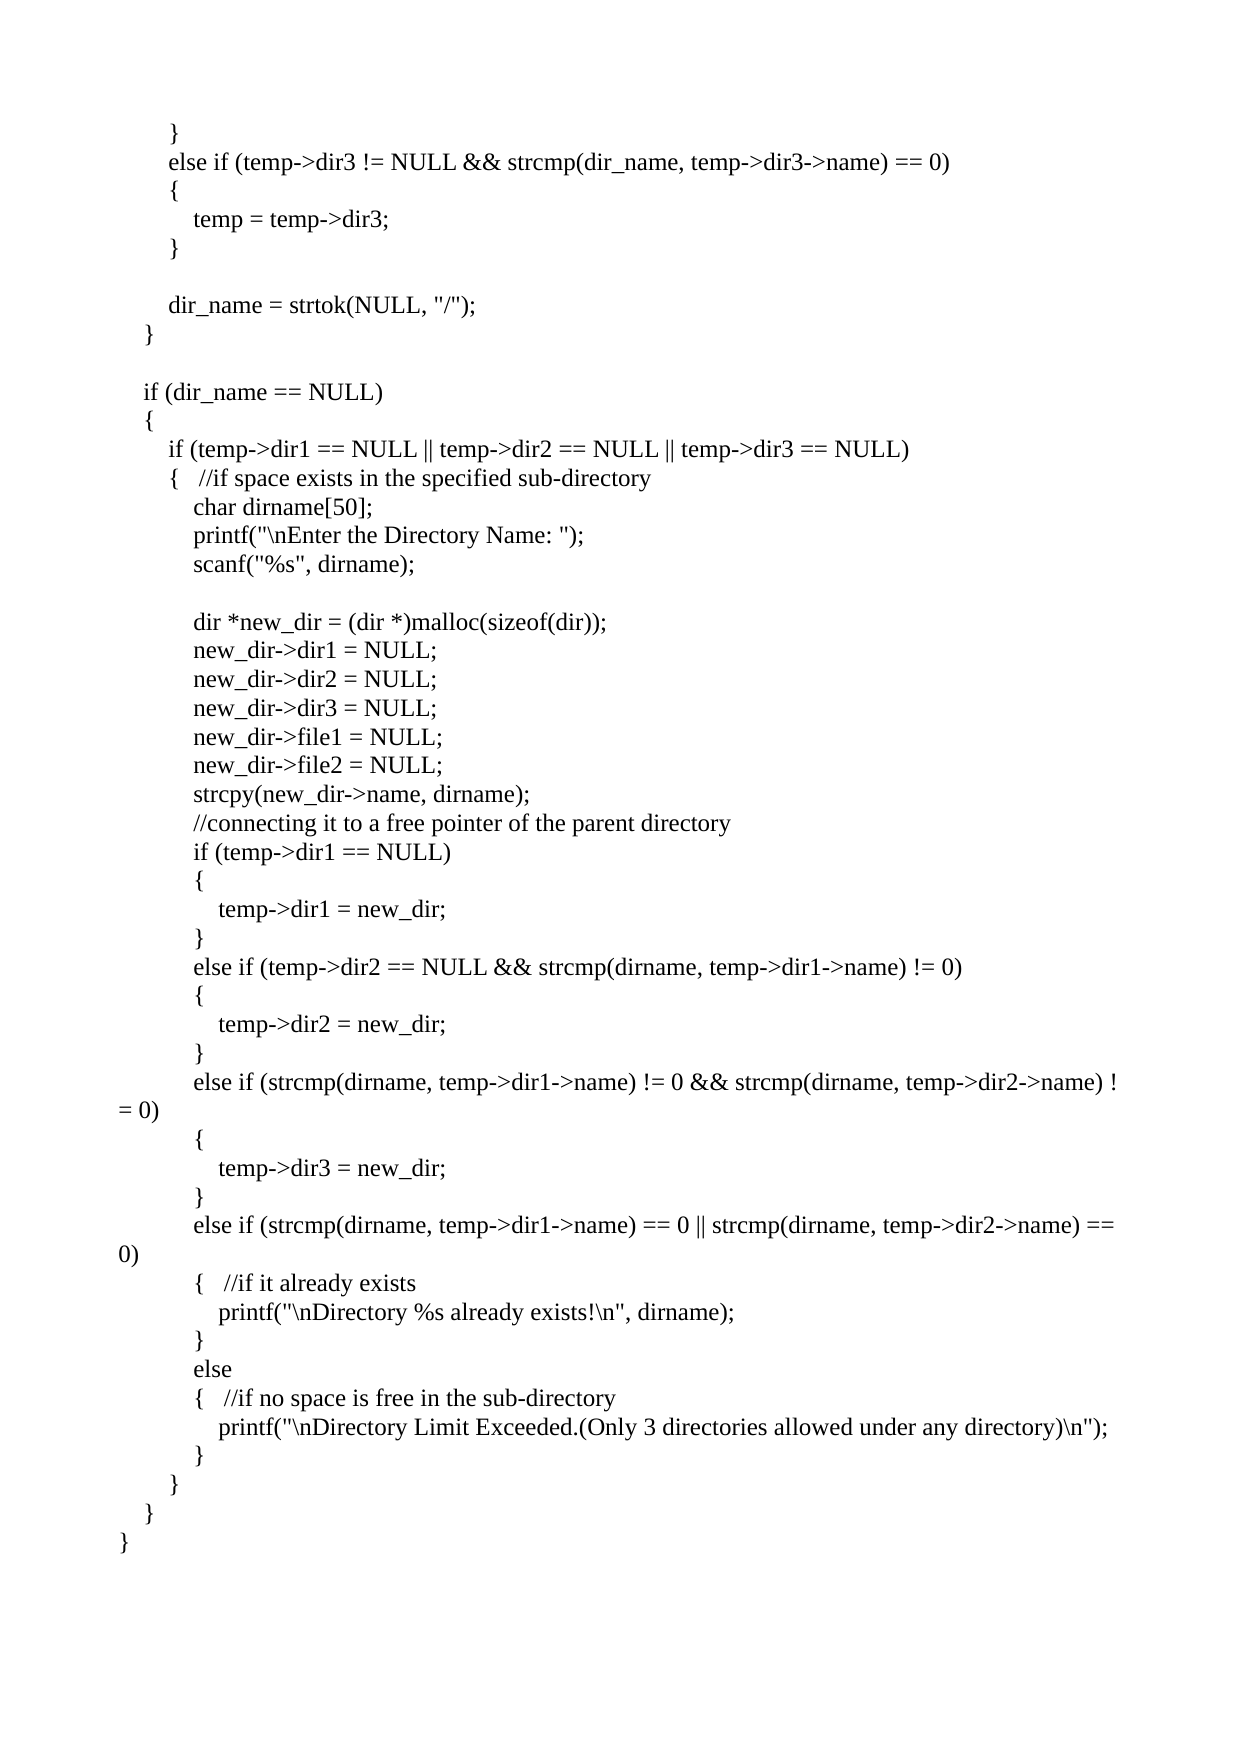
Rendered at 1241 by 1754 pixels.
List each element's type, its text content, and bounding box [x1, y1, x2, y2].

text } [118, 1038, 1122, 1067]
text strcpy(new_dir->name, dirname); [118, 779, 1122, 808]
text } [118, 1441, 1122, 1469]
text new_dir->file1 = NULL; [118, 722, 1122, 751]
text else if (temp->dir2 == NULL && strcmp(dirname, temp->dir1->name) != 0) [118, 952, 1122, 981]
text { [118, 981, 1122, 1009]
text new_dir->dir3 = NULL; [118, 693, 1122, 722]
text { [118, 866, 1122, 894]
text } [118, 1498, 1122, 1527]
text if (temp->dir1 == NULL) [118, 837, 1122, 866]
text } [118, 233, 1122, 262]
text temp->dir3 = new_dir; [118, 1153, 1122, 1182]
text } [118, 118, 1122, 147]
text scanf("%s", dirname); [118, 549, 1122, 578]
text } [118, 1527, 1122, 1556]
text } [118, 1182, 1122, 1211]
text { //if it already exists [118, 1268, 1122, 1297]
text new_dir->dir1 = NULL; [118, 636, 1122, 664]
text else [118, 1354, 1122, 1383]
text } [118, 1469, 1122, 1498]
text } [118, 319, 1122, 348]
text dir_name = strtok(NULL, "/"); [118, 291, 1122, 319]
text printf("\nEnter the Directory Name: "); [118, 521, 1122, 549]
text else if (strcmp(dirname, temp->dir1->name) != 0 && strcmp(dirname, temp->dir2->name) != 0) [118, 1067, 1122, 1124]
text { [118, 176, 1122, 204]
text temp->dir1 = new_dir; [118, 894, 1122, 923]
text new_dir->dir2 = NULL; [118, 664, 1122, 693]
text { //if no space is free in the sub-directory [118, 1383, 1122, 1412]
text temp = temp->dir3; [118, 204, 1122, 233]
text } [118, 1326, 1122, 1354]
text dir *new_dir = (dir *)malloc(sizeof(dir)); [118, 607, 1122, 636]
text //connecting it to a free pointer of the parent directory [118, 808, 1122, 837]
text } [118, 923, 1122, 952]
text printf("\nDirectory %s already exists!\n", dirname); [118, 1297, 1122, 1326]
text { [118, 406, 1122, 434]
text if (dir_name == NULL) [118, 377, 1122, 406]
text char dirname[50]; [118, 492, 1122, 521]
text if (temp->dir1 == NULL || temp->dir2 == NULL || temp->dir3 == NULL) [118, 434, 1122, 463]
text printf("\nDirectory Limit Exceeded.(Only 3 directories allowed under any directory)\n"); [118, 1412, 1122, 1441]
text { //if space exists in the specified sub-directory [118, 463, 1122, 492]
text else if (temp->dir3 != NULL && strcmp(dir_name, temp->dir3->name) == 0) [118, 147, 1122, 176]
text temp->dir2 = new_dir; [118, 1009, 1122, 1038]
text else if (strcmp(dirname, temp->dir1->name) == 0 || strcmp(dirname, temp->dir2->name) == 0) [118, 1211, 1122, 1268]
text new_dir->file2 = NULL; [118, 751, 1122, 779]
text { [118, 1124, 1122, 1153]
